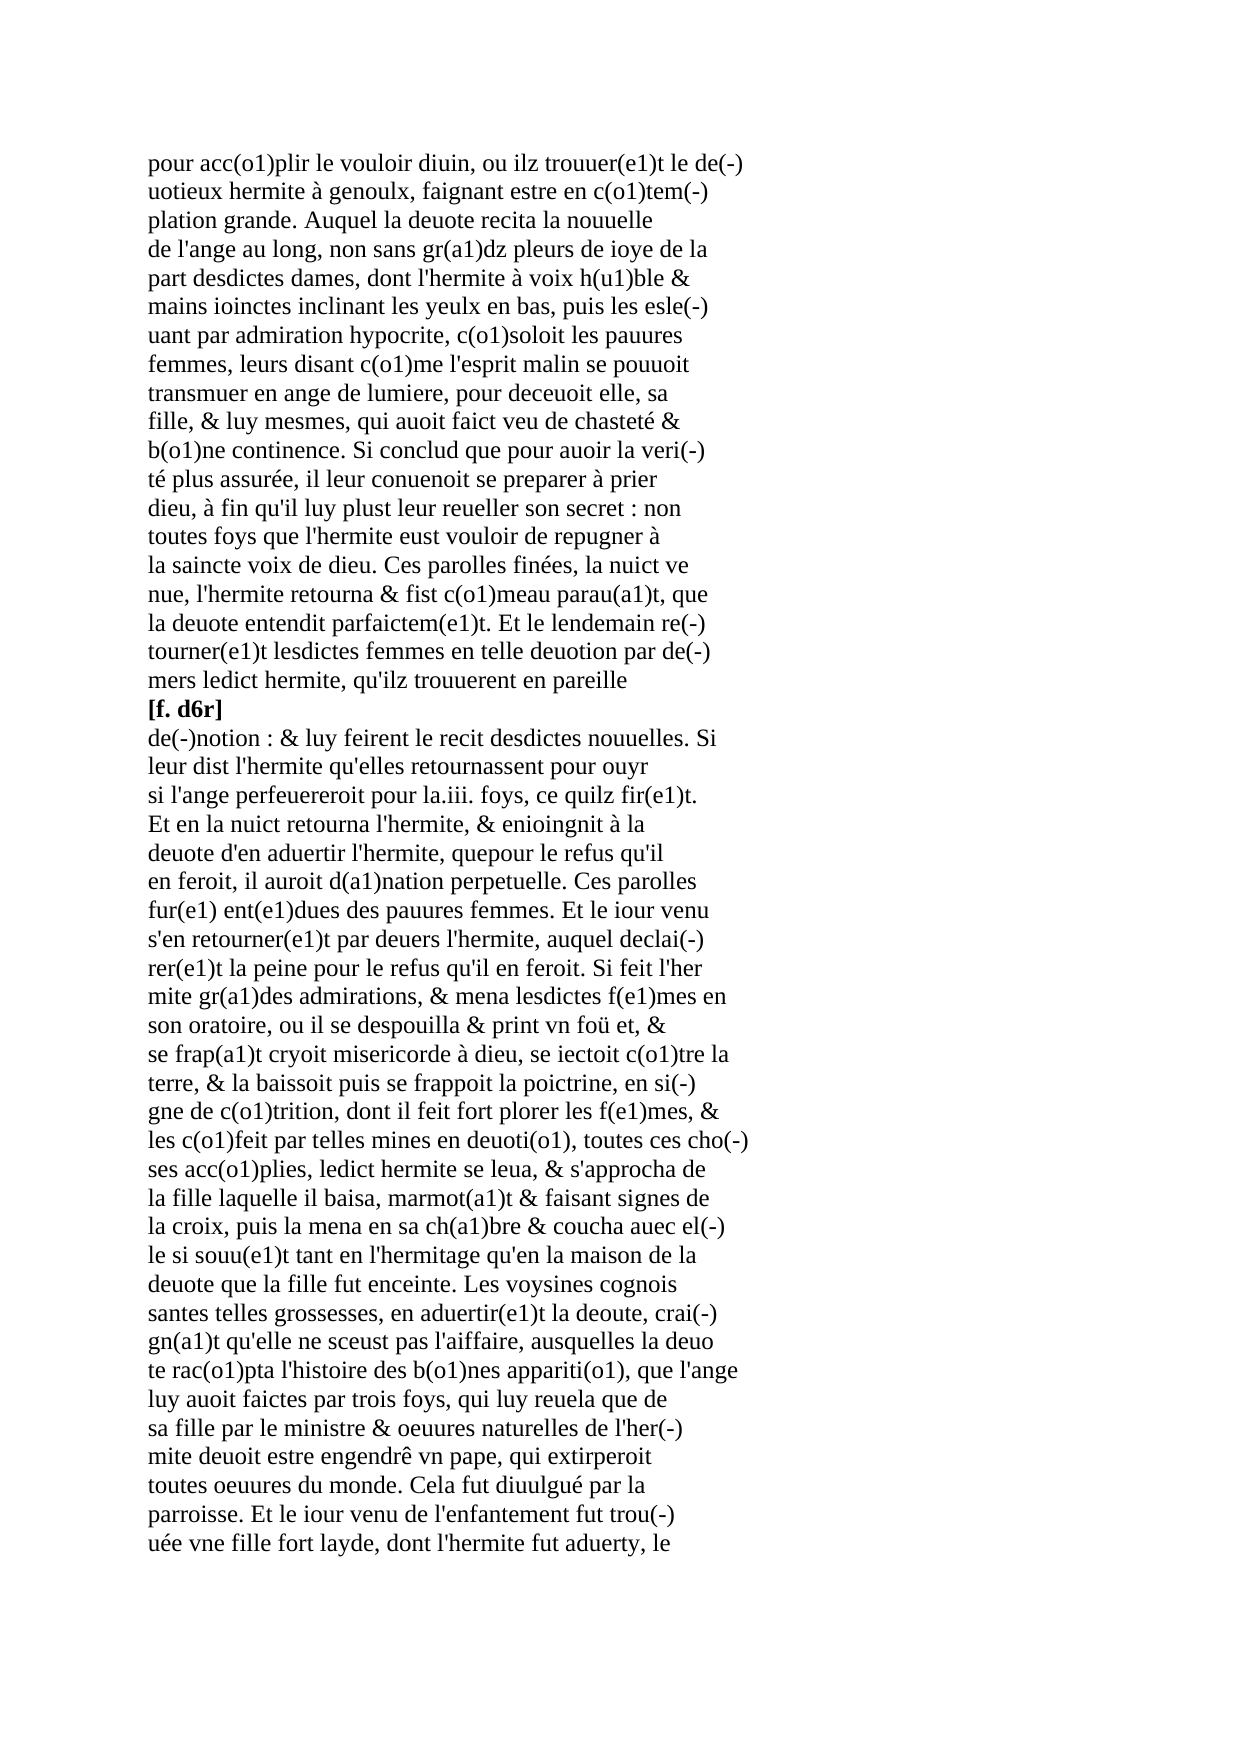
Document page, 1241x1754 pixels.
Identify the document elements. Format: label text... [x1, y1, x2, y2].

text pour acc(o1)plir le vouloir diuin, ou ilz trouuer(e1)t le de(-) uotieux hermite à genoulx, faignant estre en c(o1)tem(-) plation grande. Auquel la deuote recita la nouuelle de l'ange au long, non sans gr(a1)dz pleurs de ioye de la part desdictes dames, dont l'hermite à voix h(u1)ble & mains ioinctes inclinant les yeulx en bas, puis les esle(-) uant par admiration hypocrite, c(o1)soloit les pauures femmes, leurs disant c(o1)me l'esprit malin se pouuoit transmuer en ange de lumiere, pour deceuoit elle, sa fille, & luy mesmes, qui auoit faict veu de chasteté & b(o1)ne continence. Si conclud que pour auoir la veri(-) té plus assurée, il leur conuenoit se preparer à prier dieu, à fin qu'il luy plust leur reueller son secret : non toutes foys que l'hermite eust vouloir de repugner à la saincte voix de dieu. Ces parolles finées, la nuict ve nue, l'hermite retourna & fist c(o1)meau parau(a1)t, que la deuote entendit parfaictem(e1)t. Et le lendemain re(-) tourner(e1)t lesdictes femmes en telle deuotion par de(-) mers ledict hermite, qu'ilz trouuerent en pareille [f. d6r] de(-)notion : & luy feirent le recit desdictes nouuelles. Si leur dist l'hermite qu'elles retournassent pour ouyr si l'ange perfeuereroit pour la.iii. foys, ce quilz fir(e1)t. Et en la nuict retourna l'hermite, & enioingnit à la deuote d'en aduertir l'hermite, quepour le refus qu'il en feroit, il auroit d(a1)nation perpetuelle. Ces parolles fur(e1) ent(e1)dues des pauures femmes. Et le iour venu s'en retourner(e1)t par deuers l'hermite, auquel declai(-) rer(e1)t la peine pour le refus qu'il en feroit. Si feit l'her mite gr(a1)des admirations, & mena lesdictes f(e1)mes en son oratoire, ou il se despouilla & print vn foü et, & se frap(a1)t cryoit misericorde à dieu, se iectoit c(o1)tre la terre, & la baissoit puis se frappoit la poictrine, en si(-) gne de c(o1)trition, dont il feit fort plorer les f(e1)mes, & les c(o1)feit par telles mines en deuoti(o1), toutes ces cho(-) ses acc(o1)plies, ledict hermite se leua, & s'approcha de la fille laquelle il baisa, marmot(a1)t & faisant signes de la croix, puis la mena en sa ch(a1)bre & coucha auec el(-) le si souu(e1)t tant en l'hermitage qu'en la maison de la deuote que la fille fut enceinte. Les voysines cognois santes telles grossesses, en aduertir(e1)t la deoute, crai(-) gn(a1)t qu'elle ne sceust pas l'aiffaire, ausquelles la deuo te rac(o1)pta l'histoire des b(o1)nes appariti(o1), que l'ange luy auoit faictes par trois foys, qui luy reuela que de sa fille par le ministre & oeuures naturelles de l'her(-) mite deuoit estre engendrê vn pape, qui extirperoit toutes oeuures du monde. Cela fut diuulgué par la parroisse. Et le iour venu de l'enfantement fut trou(-) uée vne fille fort layde, dont l'hermite fut aduerty, le [148, 148, 1093, 1556]
